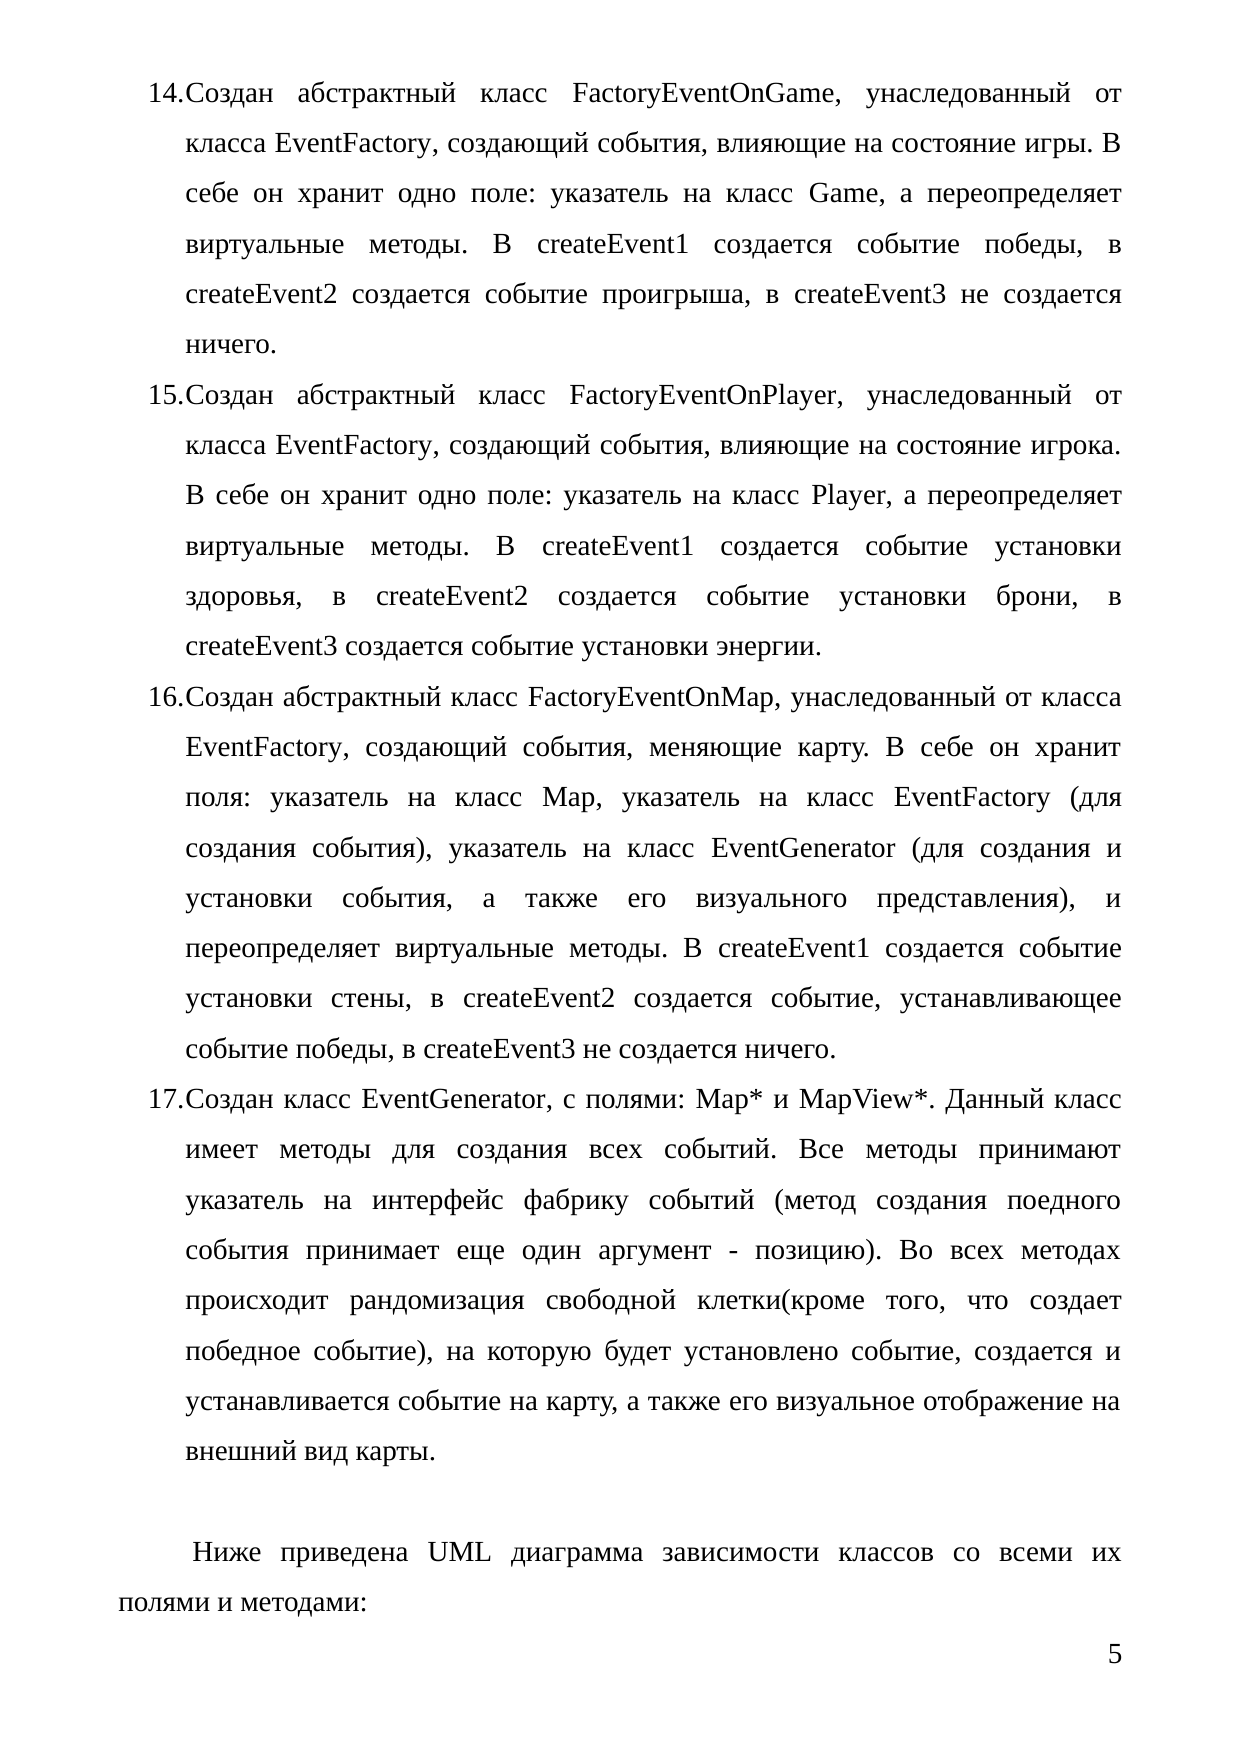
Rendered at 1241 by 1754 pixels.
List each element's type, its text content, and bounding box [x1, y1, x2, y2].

list Создан абстрактный класс FactoryEventOnGame, унаследованный от класса EventFactory, создающий события, влияющие на состояние игры. В себе он хранит одно поле: указатель на класс Game, а переопределяет виртуальные методы. В createEvent1 создается событие победы, в createEvent2 создается событие проигрыша, в createEvent3 не создается ничего. [148, 75, 1122, 360]
text Ниже приведена UML диаграмма зависимости классов со всеми их полями и методами: [118, 1534, 1122, 1618]
list Создан абстрактный класс FactoryEventOnPlayer, унаследованный от класса EventFactory, создающий события, влияющие на состояние игрока. В себе он хранит одно поле: указатель на класс Player, а переопределяет виртуальные методы. В createEvent1 создается событие установки здоровья, в createEvent2 создается событие установки брони, в createEvent3 создается событие установки энергии. [148, 377, 1122, 662]
list Создан абстрактный класс FactoryEventOnMap, унаследованный от класса EventFactory, создающий события, меняющие карту. В себе он хранит поля: указатель на класс Map, указатель на класс EventFactory (для создания события), указатель на класс EventGenerator (для создания и установки события, а также его визуального представления), и переопределяет виртуальные методы. В createEvent1 создается событие установки стены, в createEvent2 создается событие, устанавливающее событие победы, в createEvent3 не создается ничего. [148, 679, 1122, 1064]
list Создан класс EventGenerator, с полями: Map* и MapView*. Данный класс имеет методы для создания всех событий. Все методы принимают указатель на интерфейс фабрику событий (метод создания поедного события принимает еще один аргумент - позицию). Во всех методах происходит рандомизация свободной клетки(кроме того, что создает победное событие), на которую будет установлено событие, создается и устанавливается событие на карту, а также его визуальное отображение на внешний вид карты. [148, 1081, 1122, 1467]
